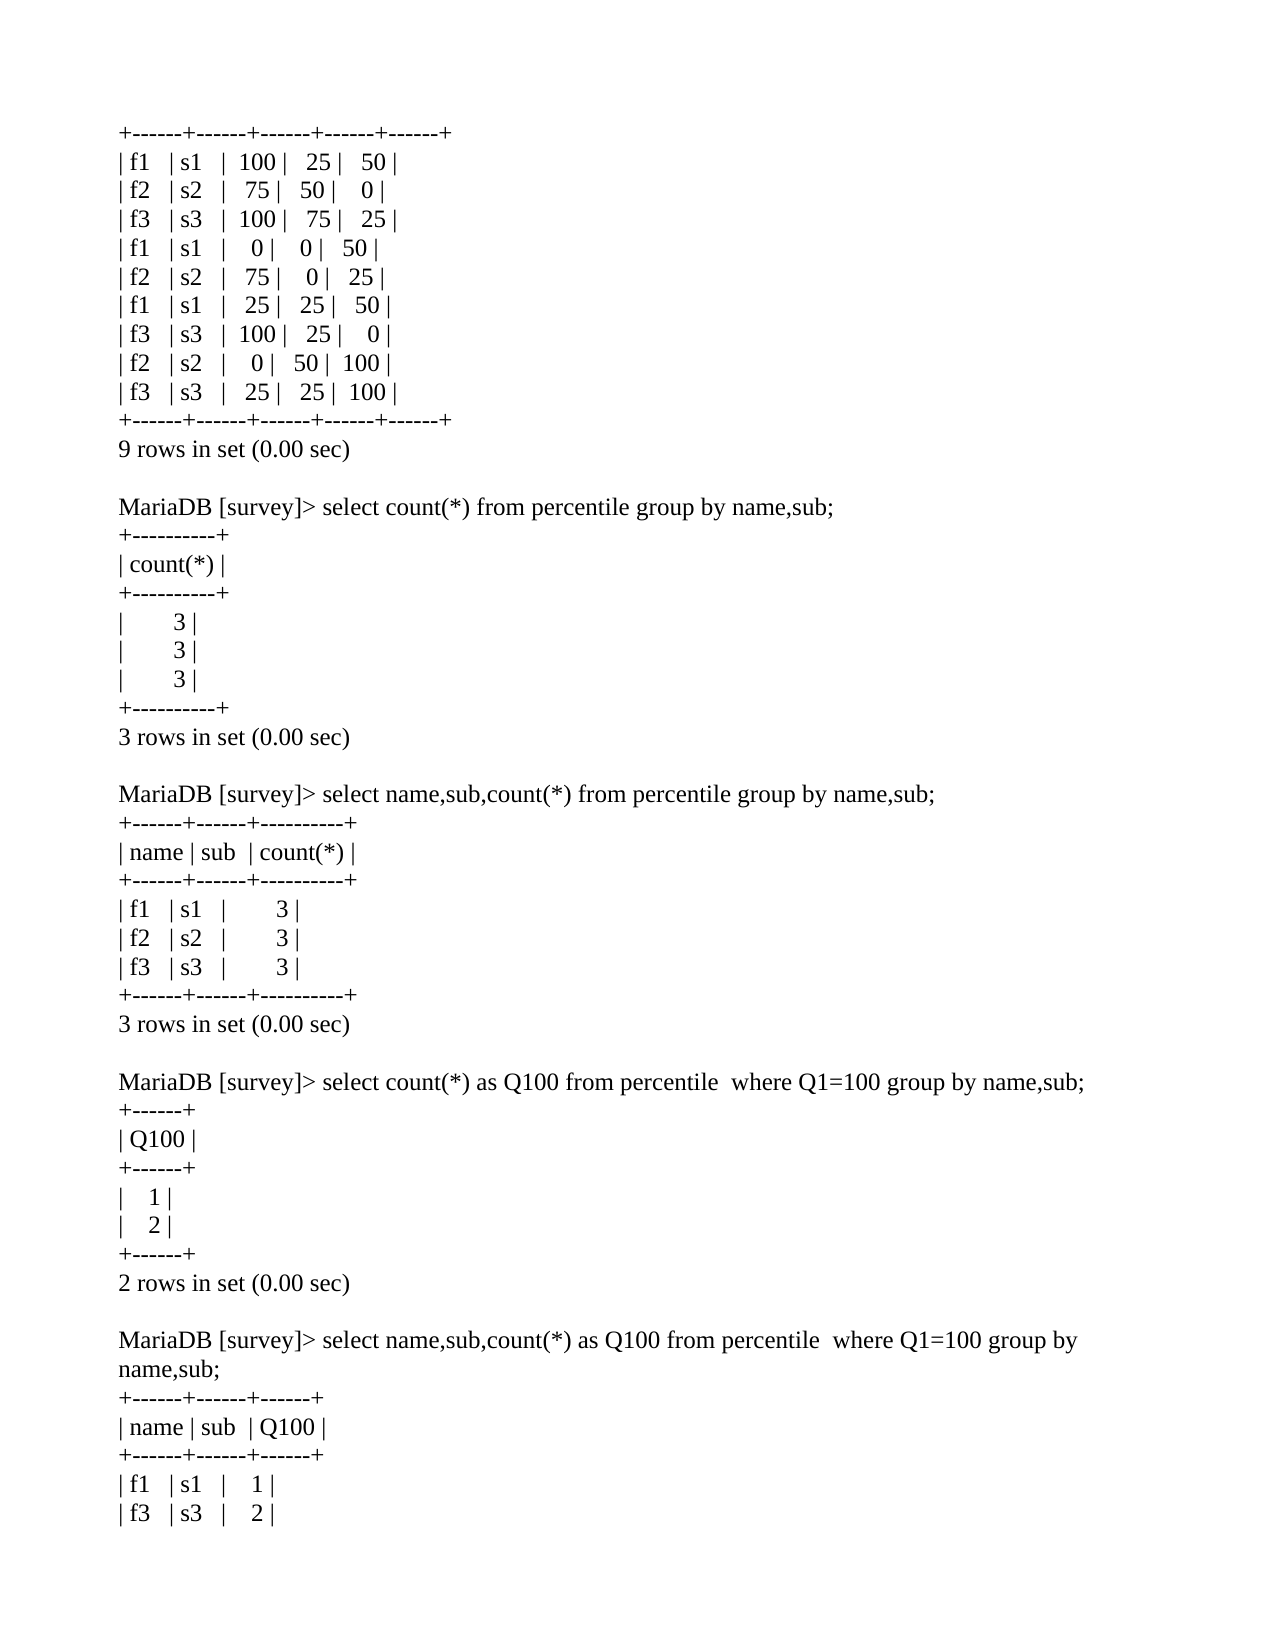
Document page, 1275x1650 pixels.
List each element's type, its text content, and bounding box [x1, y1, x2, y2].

text | name | sub | Q100 | [118, 1412, 1157, 1441]
text +----------+ [118, 521, 1157, 549]
text | 3 | [118, 636, 1157, 664]
text | Q100 | [118, 1124, 1157, 1153]
text | f1 | s1 | 1 | [118, 1469, 1157, 1498]
text +------+------+----------+ [118, 866, 1157, 894]
text +------+ [118, 1096, 1157, 1124]
text +------+------+------+------+------+ [118, 406, 1157, 434]
text +------+------+------+ [118, 1441, 1157, 1469]
text | 2 | [118, 1211, 1157, 1239]
text 3 rows in set (0.00 sec) [118, 1009, 1157, 1038]
text | f2 | s2 | 75 | 50 | 0 | [118, 176, 1157, 204]
text +------+------+----------+ [118, 808, 1157, 837]
text | 3 | [118, 607, 1157, 636]
text | f3 | s3 | 100 | 25 | 0 | [118, 319, 1157, 348]
text | f1 | s1 | 0 | 0 | 50 | [118, 233, 1157, 262]
text | f1 | s1 | 3 | [118, 894, 1157, 923]
text +------+ [118, 1153, 1157, 1182]
text | f3 | s3 | 25 | 25 | 100 | [118, 377, 1157, 406]
text | f2 | s2 | 0 | 50 | 100 | [118, 348, 1157, 377]
text +------+------+------+------+------+ [118, 118, 1157, 147]
text 3 rows in set (0.00 sec) [118, 722, 1157, 751]
text +------+------+----------+ [118, 981, 1157, 1009]
text MariaDB [survey]> select name,sub,count(*) from percentile group by name,sub; [118, 779, 1157, 808]
text | f1 | s1 | 25 | 25 | 50 | [118, 291, 1157, 319]
text | f1 | s1 | 100 | 25 | 50 | [118, 147, 1157, 176]
text | f2 | s2 | 75 | 0 | 25 | [118, 262, 1157, 291]
text | count(*) | [118, 549, 1157, 578]
text | f2 | s2 | 3 | [118, 923, 1157, 952]
text | name | sub | count(*) | [118, 837, 1157, 866]
text +----------+ [118, 693, 1157, 722]
text | f3 | s3 | 3 | [118, 952, 1157, 981]
text 2 rows in set (0.00 sec) [118, 1268, 1157, 1297]
text MariaDB [survey]> select name,sub,count(*) as Q100 from percentile where Q1=100 group by name,sub; [118, 1326, 1157, 1383]
text +----------+ [118, 578, 1157, 607]
text 9 rows in set (0.00 sec) [118, 434, 1157, 463]
text +------+ [118, 1239, 1157, 1268]
text MariaDB [survey]> select count(*) as Q100 from percentile where Q1=100 group by name,sub; [118, 1067, 1157, 1096]
text +------+------+------+ [118, 1383, 1157, 1412]
text | 1 | [118, 1182, 1157, 1211]
text | f3 | s3 | 2 | [118, 1498, 1157, 1527]
text | f3 | s3 | 100 | 75 | 25 | [118, 204, 1157, 233]
text | 3 | [118, 664, 1157, 693]
text MariaDB [survey]> select count(*) from percentile group by name,sub; [118, 492, 1157, 521]
